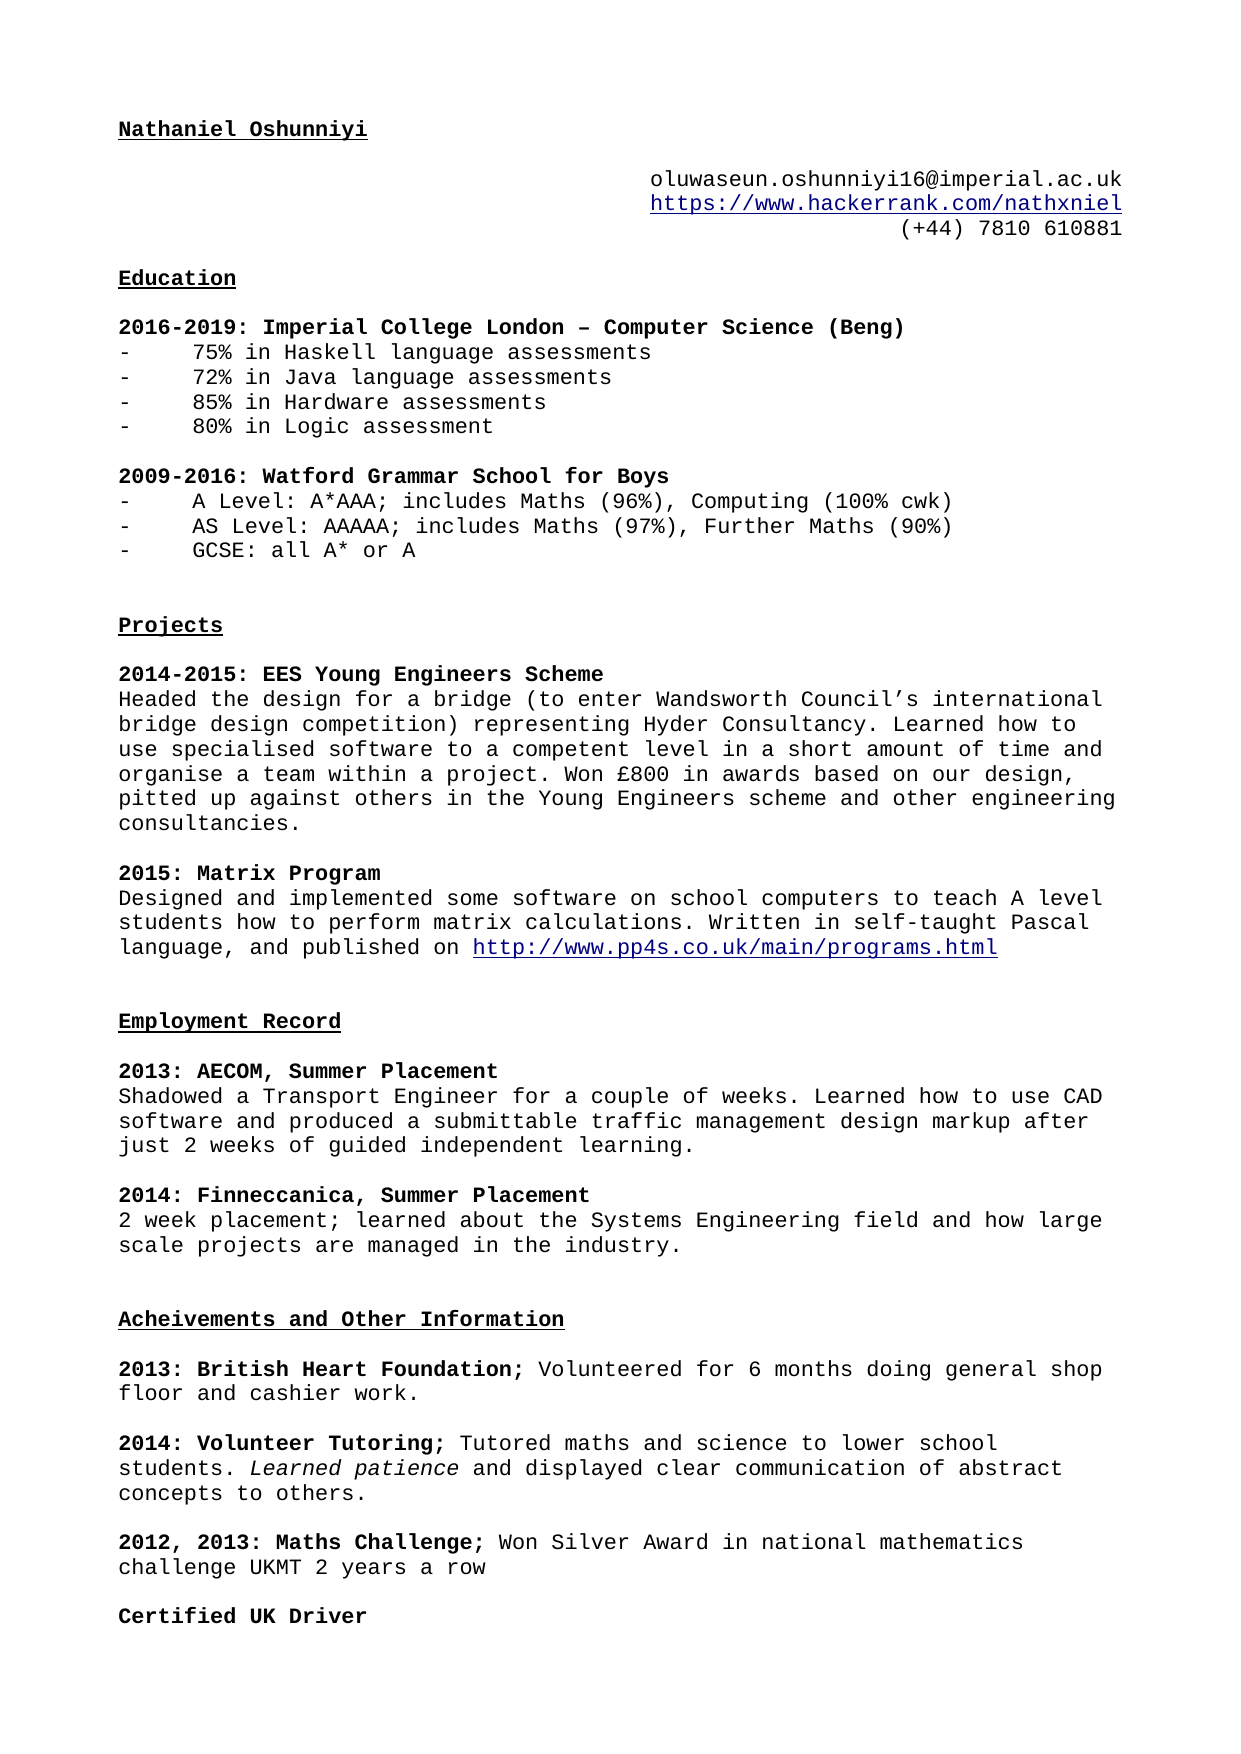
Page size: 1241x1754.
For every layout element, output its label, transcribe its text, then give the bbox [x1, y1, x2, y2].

text - 80% in Logic assessment [118, 416, 1122, 440]
text 2013: AECOM, Summer Placement [118, 1060, 1122, 1085]
text Certified UK Driver [118, 1606, 1122, 1630]
text 2016-2019: Imperial College London – Computer Science (Beng) [118, 316, 1122, 341]
text (+44) 7810 610881 [118, 217, 1122, 242]
text Acheivements and Other Information [118, 1308, 1122, 1333]
text Education [118, 267, 1122, 292]
text - 75% in Haskell language assessments [118, 341, 1122, 366]
text 2012, 2013: Maths Challenge; Won Silver Award in national mathematics challenge UKMT 2 years a row [118, 1531, 1122, 1581]
text 2015: Matrix Program [118, 862, 1122, 887]
text - GCSE: all A* or A [118, 539, 1122, 564]
text 2009-2016: Watford Grammar School for Boys [118, 465, 1122, 490]
text - AS Level: AAAAA; includes Maths (97%), Further Maths (90%) [118, 515, 1122, 539]
text 2 week placement; learned about the Systems Engineering field and how large scale projects are managed in the industry. [118, 1209, 1122, 1258]
text 2014-2015: EES Young Engineers Scheme [118, 663, 1122, 688]
text https://www.hackerrank.com/nathxniel [118, 192, 1122, 217]
text Shadowed a Transport Engineer for a couple of weeks. Learned how to use CAD software and produced a submittable traffic management design markup after just 2 weeks of guided independent learning. [118, 1085, 1122, 1159]
text 2014: Finneccanica, Summer Placement [118, 1184, 1122, 1209]
text 2013: British Heart Foundation; Volunteered for 6 months doing general shop floor and cashier work. [118, 1358, 1122, 1407]
text 2014: Volunteer Tutoring; Tutored maths and science to lower school students. Learned patience and displayed clear communication of abstract concepts to others. [118, 1432, 1122, 1506]
text Designed and implemented some software on school computers to teach A level students how to perform matrix calculations. Written in self-taught Pascal language, and published on http://www.pp4s.co.uk/main/programs.html [118, 887, 1122, 961]
text - 85% in Hardware assessments [118, 391, 1122, 416]
text Employment Record [118, 1011, 1122, 1035]
text Nathaniel Oshunniyi [118, 118, 1122, 143]
text - A Level: A*AAA; includes Maths (96%), Computing (100% cwk) [118, 490, 1122, 515]
text - 72% in Java language assessments [118, 366, 1122, 391]
text oluwaseun.oshunniyi16@imperial.ac.uk [118, 168, 1122, 192]
text Projects [118, 614, 1122, 639]
text Headed the design for a bridge (to enter Wandsworth Council’s international bridge design competition) representing Hyder Consultancy. Learned how to use specialised software to a competent level in a short amount of time and organise a team within a project. Won £800 in awards based on our design, pitted up against others in the Young Engineers scheme and other engineering consultancies. [118, 688, 1122, 837]
